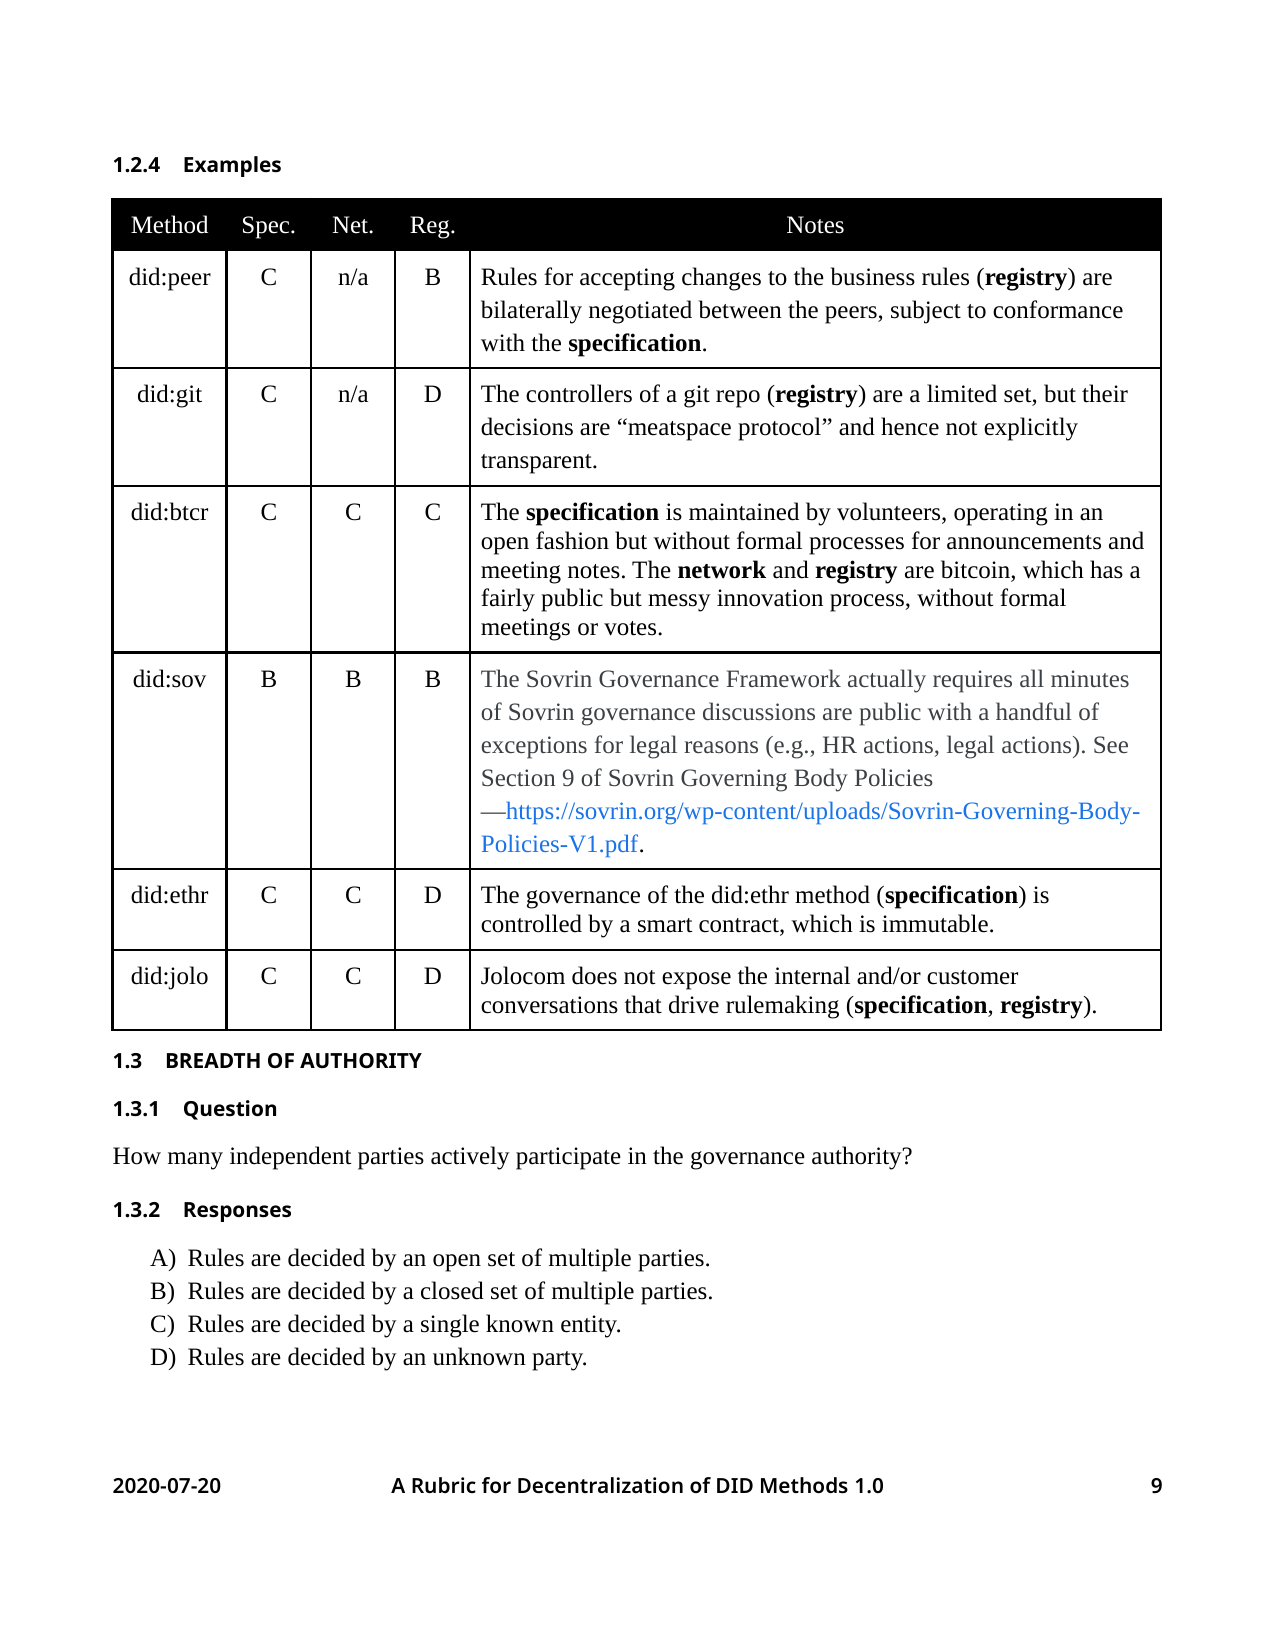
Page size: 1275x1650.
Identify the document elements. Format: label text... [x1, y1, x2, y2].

table_cell did:git [114, 369, 225, 485]
table_cell D [396, 369, 469, 485]
table_cell The Sovrin Governance Framework actually requires all minutes of Sovrin governance discussions are public with a handful of exceptions for legal reasons (e.g., HR actions, legal actions). See Section 9 of Sovrin Governing Body Policies—https://sovrin.org/wp-content/uploads/Sovrin-Governing-Body-Policies-V1.pdf. [471, 654, 1160, 868]
table_header Net. [312, 200, 394, 249]
table_header Method [114, 200, 225, 249]
table_cell D [396, 951, 469, 1029]
table_cell Jolocom does not expose the internal and/or customer conversations that drive rulemaking (specification, registry). [471, 951, 1160, 1029]
table_cell The governance of the did:ethr method (specification) is controlled by a smart contract, which is immutable. [471, 870, 1160, 948]
text How many independent parties actively participate in the governance authority? [112, 1141, 1162, 1170]
table_cell C [228, 369, 310, 485]
table_cell C [312, 951, 394, 1029]
table_cell B [312, 654, 394, 868]
table_cell B [396, 654, 469, 868]
table_cell C [312, 870, 394, 948]
table_cell C [228, 870, 310, 948]
table_cell The specification is maintained by volunteers, operating in an open fashion but without formal processes for announcements and meeting notes. The network and registry are bitcoin, which has a fairly public but messy innovation process, without formal meetings or votes. [471, 487, 1160, 651]
list Rules are decided by an open set of multiple parties. [150, 1243, 1162, 1271]
subtitle Responses [112, 1195, 1162, 1223]
table_cell C [312, 487, 394, 651]
table_header Spec. [228, 200, 310, 249]
table_cell did:ethr [114, 870, 225, 948]
subtitle Examples [112, 150, 1162, 178]
list Rules are decided by an unknown party. [150, 1342, 1162, 1371]
list Rules are decided by a closed set of multiple parties. [150, 1276, 1162, 1304]
table_cell C [228, 251, 310, 367]
table_cell Rules for accepting changes to the business rules (registry) are bilaterally negotiated between the peers, subject to conformance with the specification. [471, 251, 1160, 367]
table_header Reg. [396, 200, 469, 249]
table_cell did:btcr [114, 487, 225, 651]
table_cell did:jolo [114, 951, 225, 1029]
table_cell n/a [312, 369, 394, 485]
table_cell B [396, 251, 469, 367]
table_cell did:peer [114, 251, 225, 367]
table_cell did:sov [114, 654, 225, 868]
subtitle Question [112, 1094, 1162, 1122]
table_cell C [228, 487, 310, 651]
table_cell C [396, 487, 469, 651]
table_cell n/a [312, 251, 394, 367]
table_cell D [396, 870, 469, 948]
table_header Notes [471, 200, 1160, 249]
subtitle Breadth of Authority [112, 1046, 1162, 1074]
list Rules are decided by a single known entity. [150, 1309, 1162, 1337]
table_cell C [228, 951, 310, 1029]
table_cell The controllers of a git repo (registry) are a limited set, but their decisions are “meatspace protocol” and hence not explicitly transparent. [471, 369, 1160, 485]
table_cell B [228, 654, 310, 868]
